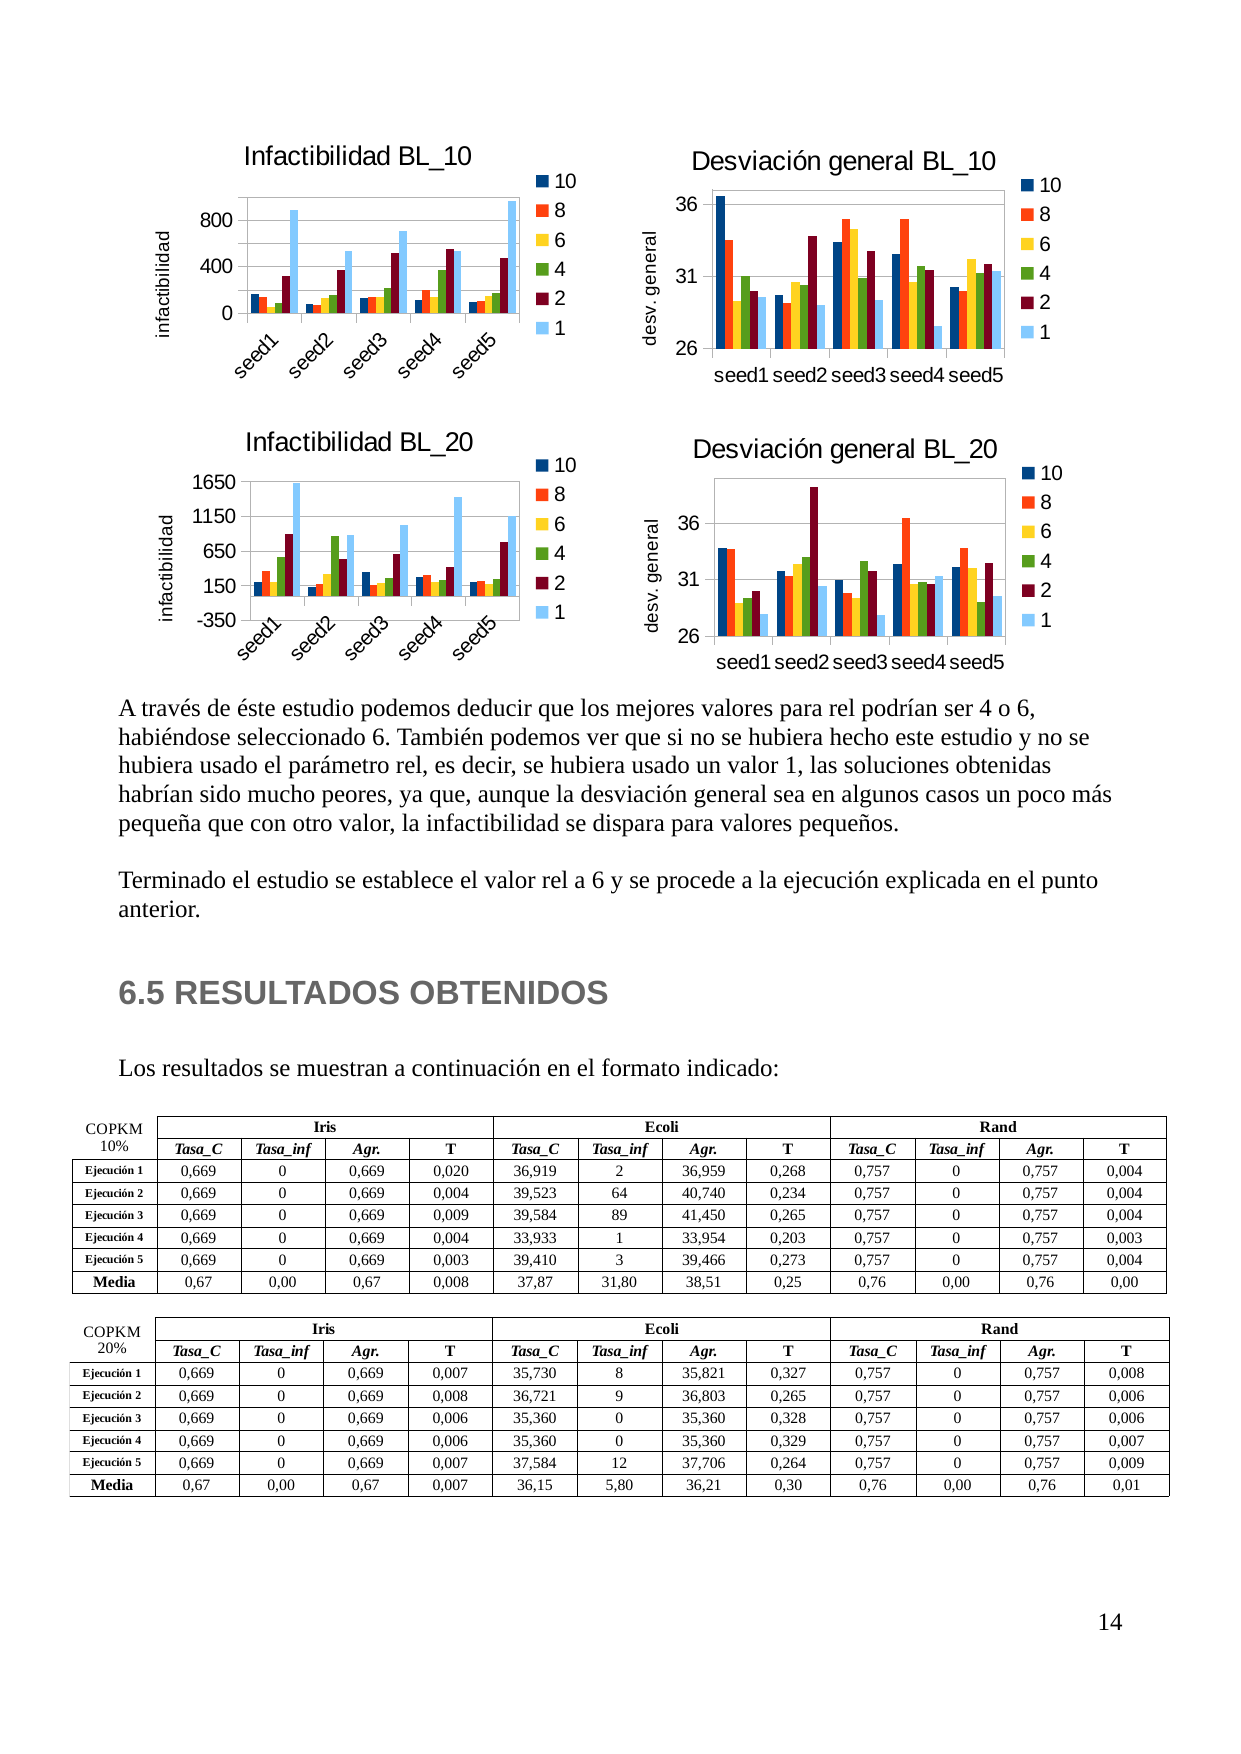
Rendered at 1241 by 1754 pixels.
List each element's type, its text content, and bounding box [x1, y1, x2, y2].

subtitle 6.5 RESULTADOS OBTENIDOS [118, 973, 1122, 1011]
text Terminado el estudio se establece el valor rel a 6 y se procede a la ejecución explicada en el punto anterior. [118, 866, 1122, 923]
text Los resultados se muestran a continuación en el formato indicado: [118, 1053, 1122, 1081]
text A través de éste estudio podemos deducir que los mejores valores para rel podrían ser 4 o 6, habiéndose seleccionado 6. También podemos ver que si no se hubiera hecho este estudio y no se hubiera usado el parámetro rel, es decir, se hubiera usado un valor 1, las soluciones obtenidas habrían sido mucho peores, ya que, aunque la desviación general sea en algunos casos un poco más pequeña que con otro valor, la infactibilidad se dispara para valores pequeños. [118, 693, 1122, 837]
